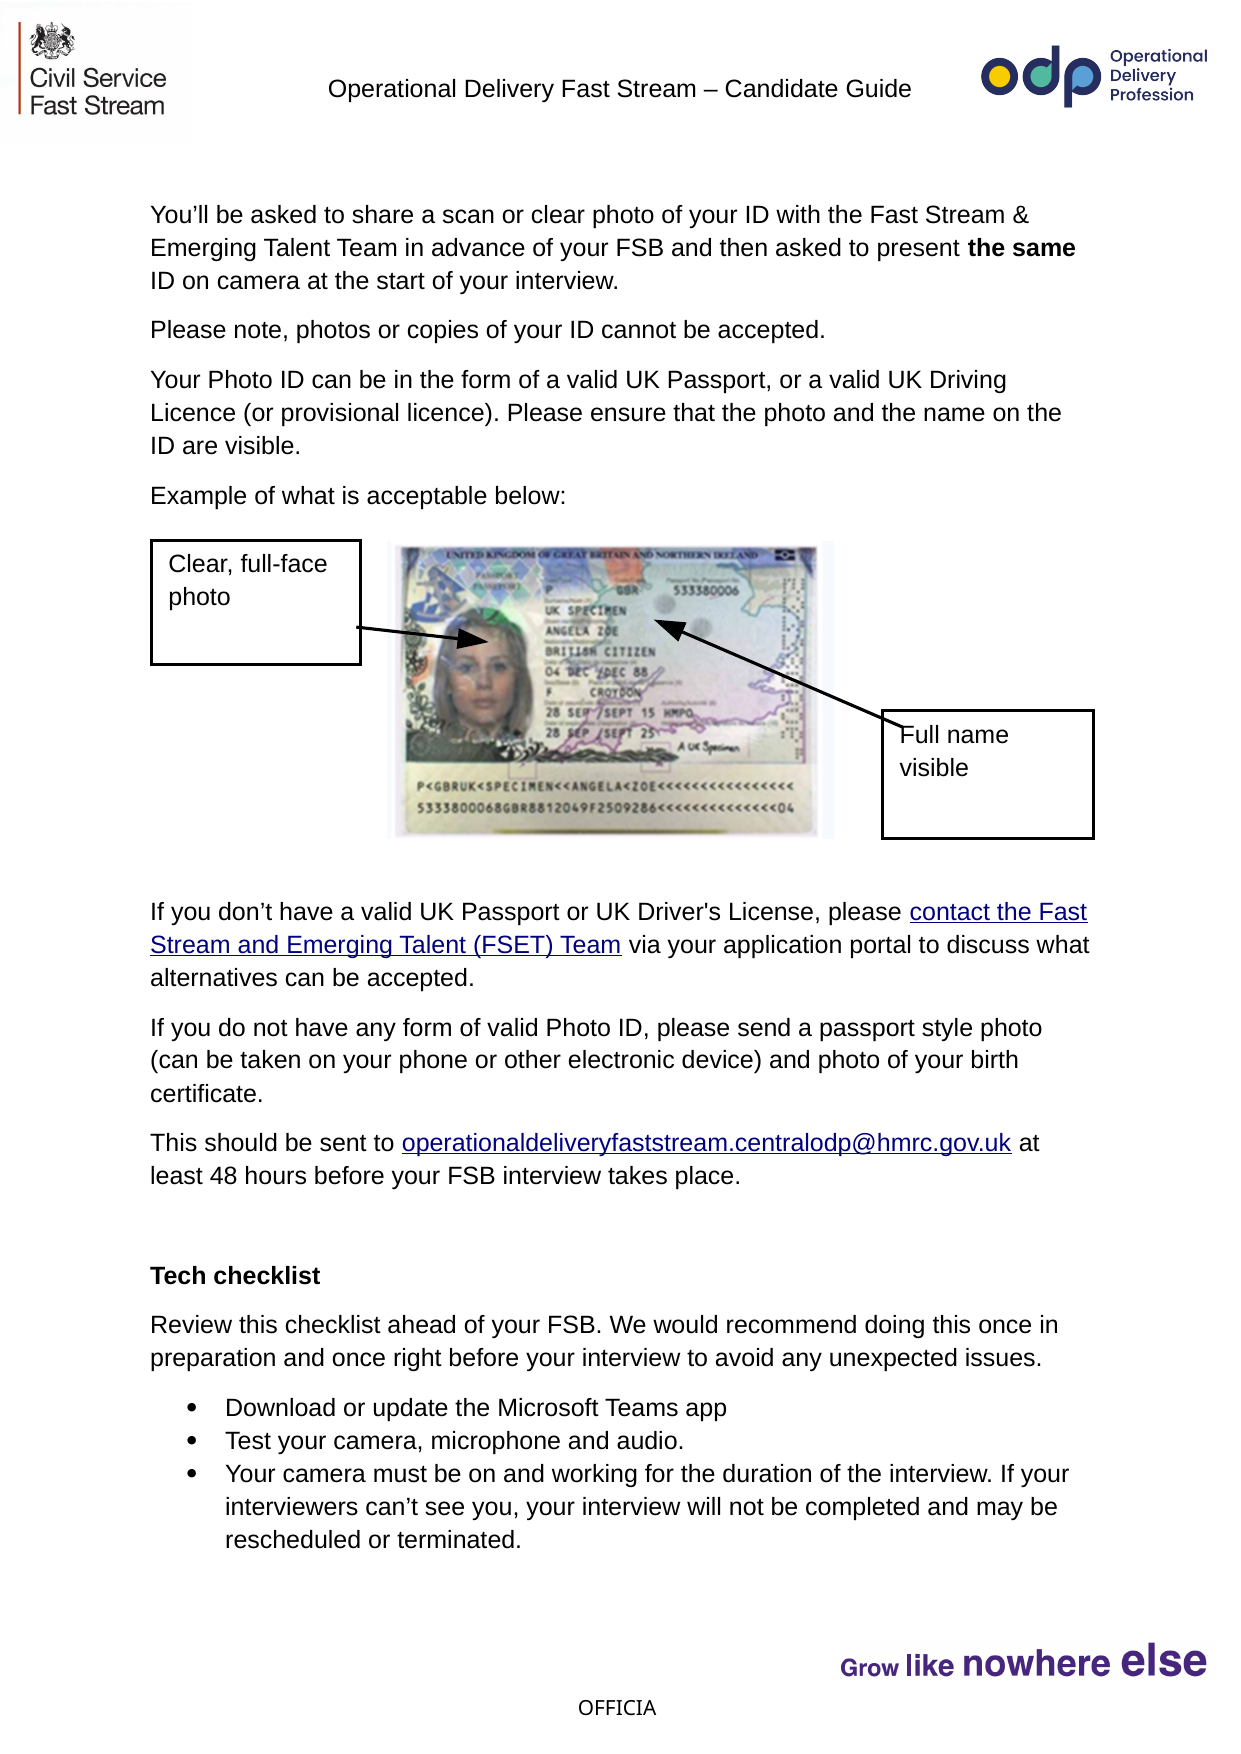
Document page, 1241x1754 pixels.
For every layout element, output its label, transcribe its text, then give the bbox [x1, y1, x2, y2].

text This should be sent to operationaldeliveryfaststream.centralodp@hmrc.gov.uk at least 48 hours before your FSB interview takes place. [150, 1128, 1090, 1190]
list Download or update the Microsoft Teams app [187, 1393, 1090, 1422]
text Full name visible [899, 719, 1077, 781]
text If you don’t have a valid UK Passport or UK Driver's License, please contact the Fast Stream and Emerging Talent (FSET) Team via your application portal to discuss what alternatives can be accepted. [150, 897, 1090, 992]
text You’ll be asked to share a scan or clear photo of your ID with the Fast Stream & Emerging Talent Team in advance of your FSB and then asked to present the same ID on camera at the start of your interview. [150, 200, 1090, 294]
text Please note, photos or copies of your ID cannot be accepted. [150, 315, 1090, 344]
text Example of what is acceptable below: [150, 481, 1090, 509]
list Your camera must be on and working for the duration of the interview. If your interviewers can’t see you, your interview will not be completed and may be rescheduled or terminated. [187, 1459, 1090, 1554]
text Review this checklist ahead of your FSB. We would recommend doing this once in preparation and once right before your interview to avoid any unexpected issues. [150, 1310, 1090, 1372]
list Test your camera, microphone and audio. [187, 1426, 1090, 1455]
text If you do not have any form of valid Photo ID, please send a passport style photo (can be taken on your phone or other electronic device) and photo of your birth certificate. [150, 1012, 1090, 1107]
text Your Photo ID can be in the form of a valid UK Passport, or a valid UK Driving Licence (or provisional licence). Please ensure that the photo and the name on the ID are visible. [150, 365, 1090, 460]
text Clear, full-face photo [168, 549, 344, 611]
text Tech checklist [150, 1261, 1090, 1289]
